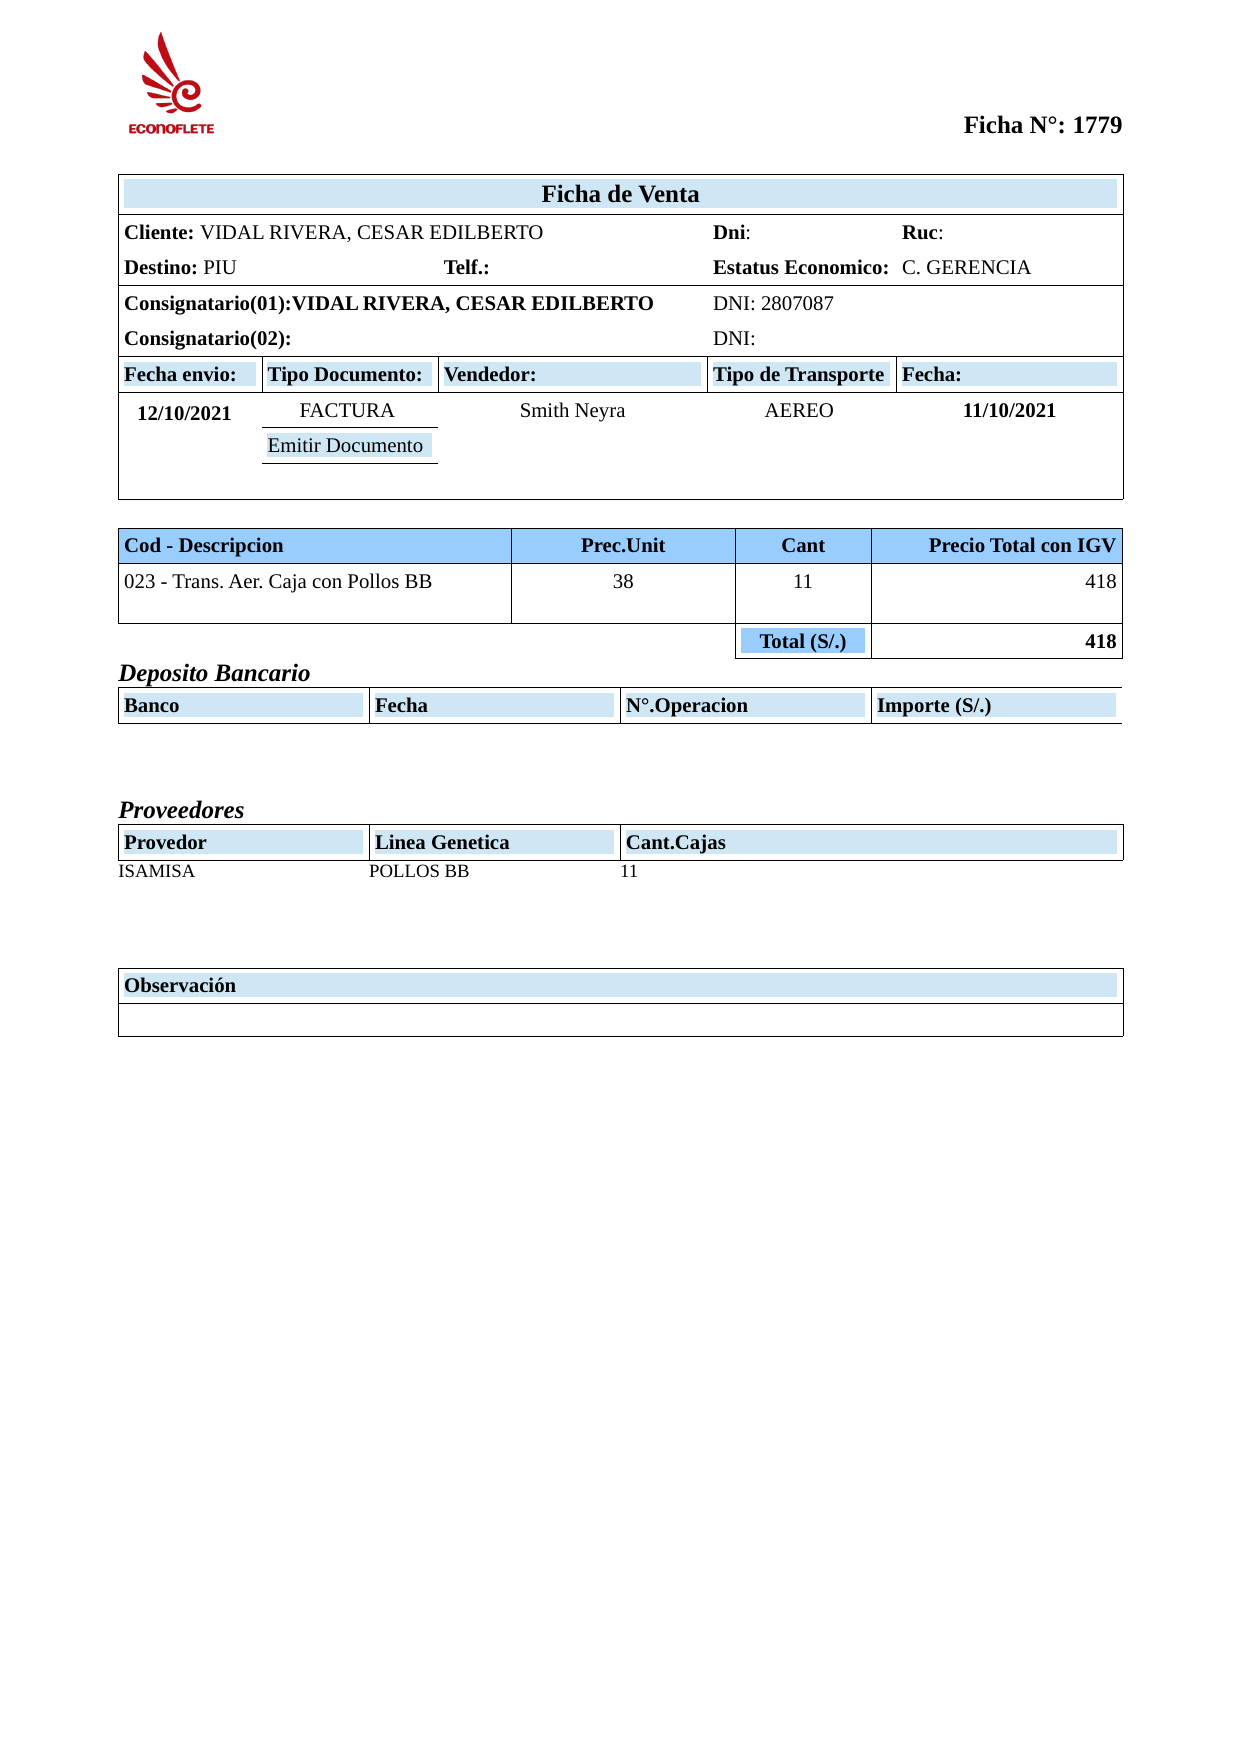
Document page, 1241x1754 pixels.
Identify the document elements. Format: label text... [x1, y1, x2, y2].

table_cell [369, 946, 620, 967]
table_cell [620, 881, 1123, 903]
table_cell 418 [872, 624, 1122, 658]
table_header Provedor [119, 825, 369, 859]
table_cell [871, 747, 1122, 771]
table_cell [369, 903, 620, 924]
table_cell [118, 624, 511, 658]
table_cell Destino: PIU [119, 249, 438, 285]
table_cell [118, 946, 369, 967]
table_cell [369, 881, 620, 903]
table_cell Tipo de Transporte [708, 357, 896, 392]
picture [118, 31, 225, 134]
table_cell Emitir Documento [262, 428, 438, 463]
table_cell 023 - Trans. Aer. Caja con Pollos BB [119, 564, 511, 623]
table_cell [369, 924, 620, 946]
table_cell ISAMISA [118, 861, 369, 881]
table_cell Fecha: [897, 357, 1123, 392]
table_cell [118, 724, 369, 747]
table_header Banco [119, 688, 369, 723]
table_cell [118, 881, 369, 903]
table_cell [119, 1004, 1123, 1036]
table_cell Consignatario(01):VIDAL RIVERA, CESAR EDILBERTO [119, 286, 707, 321]
table_cell [369, 771, 620, 795]
table_cell [871, 724, 1122, 747]
table_cell FACTURA [262, 393, 438, 427]
table_cell POLLOS BB [369, 861, 620, 881]
table_cell AEREO [707, 393, 896, 498]
table_cell 11 [620, 861, 1123, 881]
text Proveedores [118, 795, 1122, 824]
table_cell [871, 771, 1122, 795]
table_header Cod - Descripcion [119, 529, 511, 563]
table_cell [620, 747, 871, 771]
table_cell [369, 747, 620, 771]
table_cell [620, 903, 1123, 924]
table_cell 12/10/2021 [119, 393, 262, 498]
table_cell Ruc: [896, 215, 1123, 249]
table_cell Total (S/.) [736, 624, 871, 658]
table_cell [511, 624, 735, 658]
table_header Fecha [370, 688, 620, 723]
table_cell [262, 464, 438, 498]
table_header Linea Genetica [370, 825, 620, 859]
table_cell C. GERENCIA [896, 249, 1123, 285]
table_cell [369, 724, 620, 747]
table_cell [118, 903, 369, 924]
table_cell 11/10/2021 [896, 393, 1123, 498]
table_header Importe (S/.) [872, 688, 1122, 723]
table_header Precio Total con IGV [872, 529, 1122, 563]
table_header N°.Operacion [621, 688, 871, 723]
table_cell [118, 771, 369, 795]
table_header Cant [736, 529, 871, 563]
table_cell [118, 747, 369, 771]
table_cell 38 [512, 564, 735, 623]
table_header Ficha de Venta [119, 175, 1123, 214]
table_cell [118, 924, 369, 946]
table_cell Telf.: [438, 249, 707, 285]
table_cell Tipo Documento: [263, 357, 438, 392]
table_cell 418 [872, 564, 1122, 623]
table_cell Cliente: VIDAL RIVERA, CESAR EDILBERTO [119, 215, 707, 249]
table_cell 11 [736, 564, 871, 623]
table_header Prec.Unit [512, 529, 735, 563]
table_cell [620, 924, 1123, 946]
table_cell DNI: 2807087 [707, 286, 1123, 321]
table_header Observación [119, 969, 1123, 1003]
table_cell Vendedor: [439, 357, 707, 392]
table_cell Fecha envio: [119, 357, 262, 392]
table_cell [620, 724, 871, 747]
table_cell Consignatario(02): [119, 321, 707, 356]
table_header Cant.Cajas [621, 825, 1123, 859]
table_cell Estatus Economico: [707, 249, 896, 285]
table_cell Dni: [707, 215, 896, 249]
table_cell DNI: [707, 321, 1123, 356]
table_cell [620, 946, 1123, 967]
table_cell Smith Neyra [438, 393, 707, 498]
table_cell [620, 771, 871, 795]
text Deposito Bancario [118, 658, 1122, 687]
